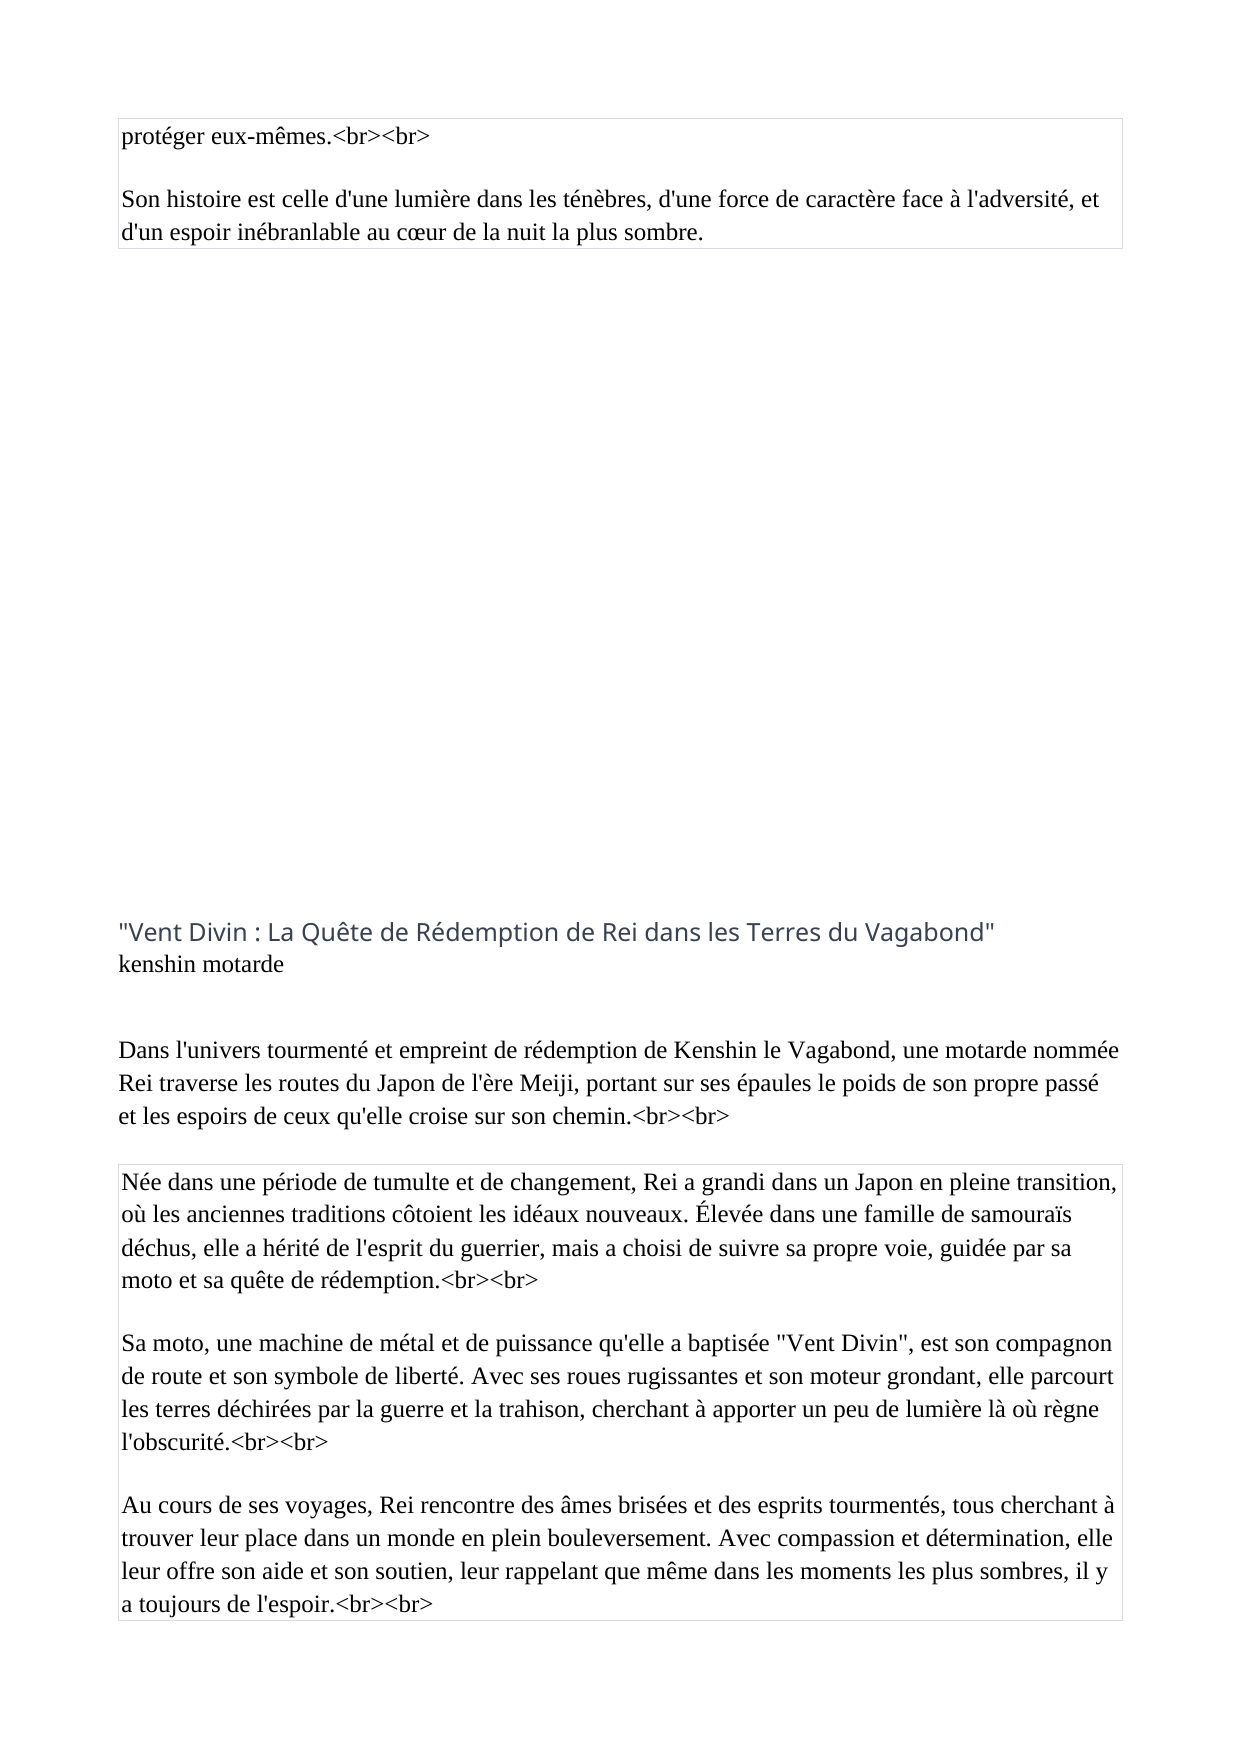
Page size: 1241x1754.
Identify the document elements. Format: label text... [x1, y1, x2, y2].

text Sa moto, une machine de métal et de puissance qu'elle a baptisée "Vent Divin", est son compagnon de route et son symbole de liberté. Avec ses roues rugissantes et son moteur grondant, elle parcourt les terres déchirées par la guerre et la trahison, cherchant à apporter un peu de lumière là où règne l'obscurité.<br><br> [119, 1325, 1122, 1456]
text Dans l'univers tourmenté et empreint de rédemption de Kenshin le Vagabond, une motarde nommée Rei traverse les routes du Japon de l'ère Meiji, portant sur ses épaules le poids de son propre passé et les espoirs de ceux qu'elle croise sur son chemin.<br><br> [118, 1035, 1122, 1130]
text Née dans une période de tumulte et de changement, Rei a grandi dans un Japon en pleine transition, où les anciennes traditions côtoient les idéaux nouveaux. Élevée dans une famille de samouraïs déchus, elle a hérité de l'esprit du guerrier, mais a choisi de suivre sa propre voie, guidée par sa moto et sa quête de rédemption.<br><br> [119, 1165, 1122, 1294]
text Son histoire est celle d'une lumière dans les ténèbres, d'une force de caractère face à l'adversité, et d'un espoir inébranlable au cœur de la nuit la plus sombre. [119, 181, 1122, 248]
text kenshin motarde [118, 949, 1122, 977]
text "Vent Divin : La Quête de Rédemption de Rei dans les Terres du Vagabond" [118, 915, 1122, 949]
text Au cours de ses voyages, Rei rencontre des âmes brisées et des esprits tourmentés, tous cherchant à trouver leur place dans un monde en plein bouleversement. Avec compassion et détermination, elle leur offre son aide et son soutien, leur rappelant que même dans les moments les plus sombres, il y a toujours de l'espoir.<br><br> [119, 1487, 1122, 1620]
text protéger eux-mêmes.<br><br> [119, 119, 1122, 150]
